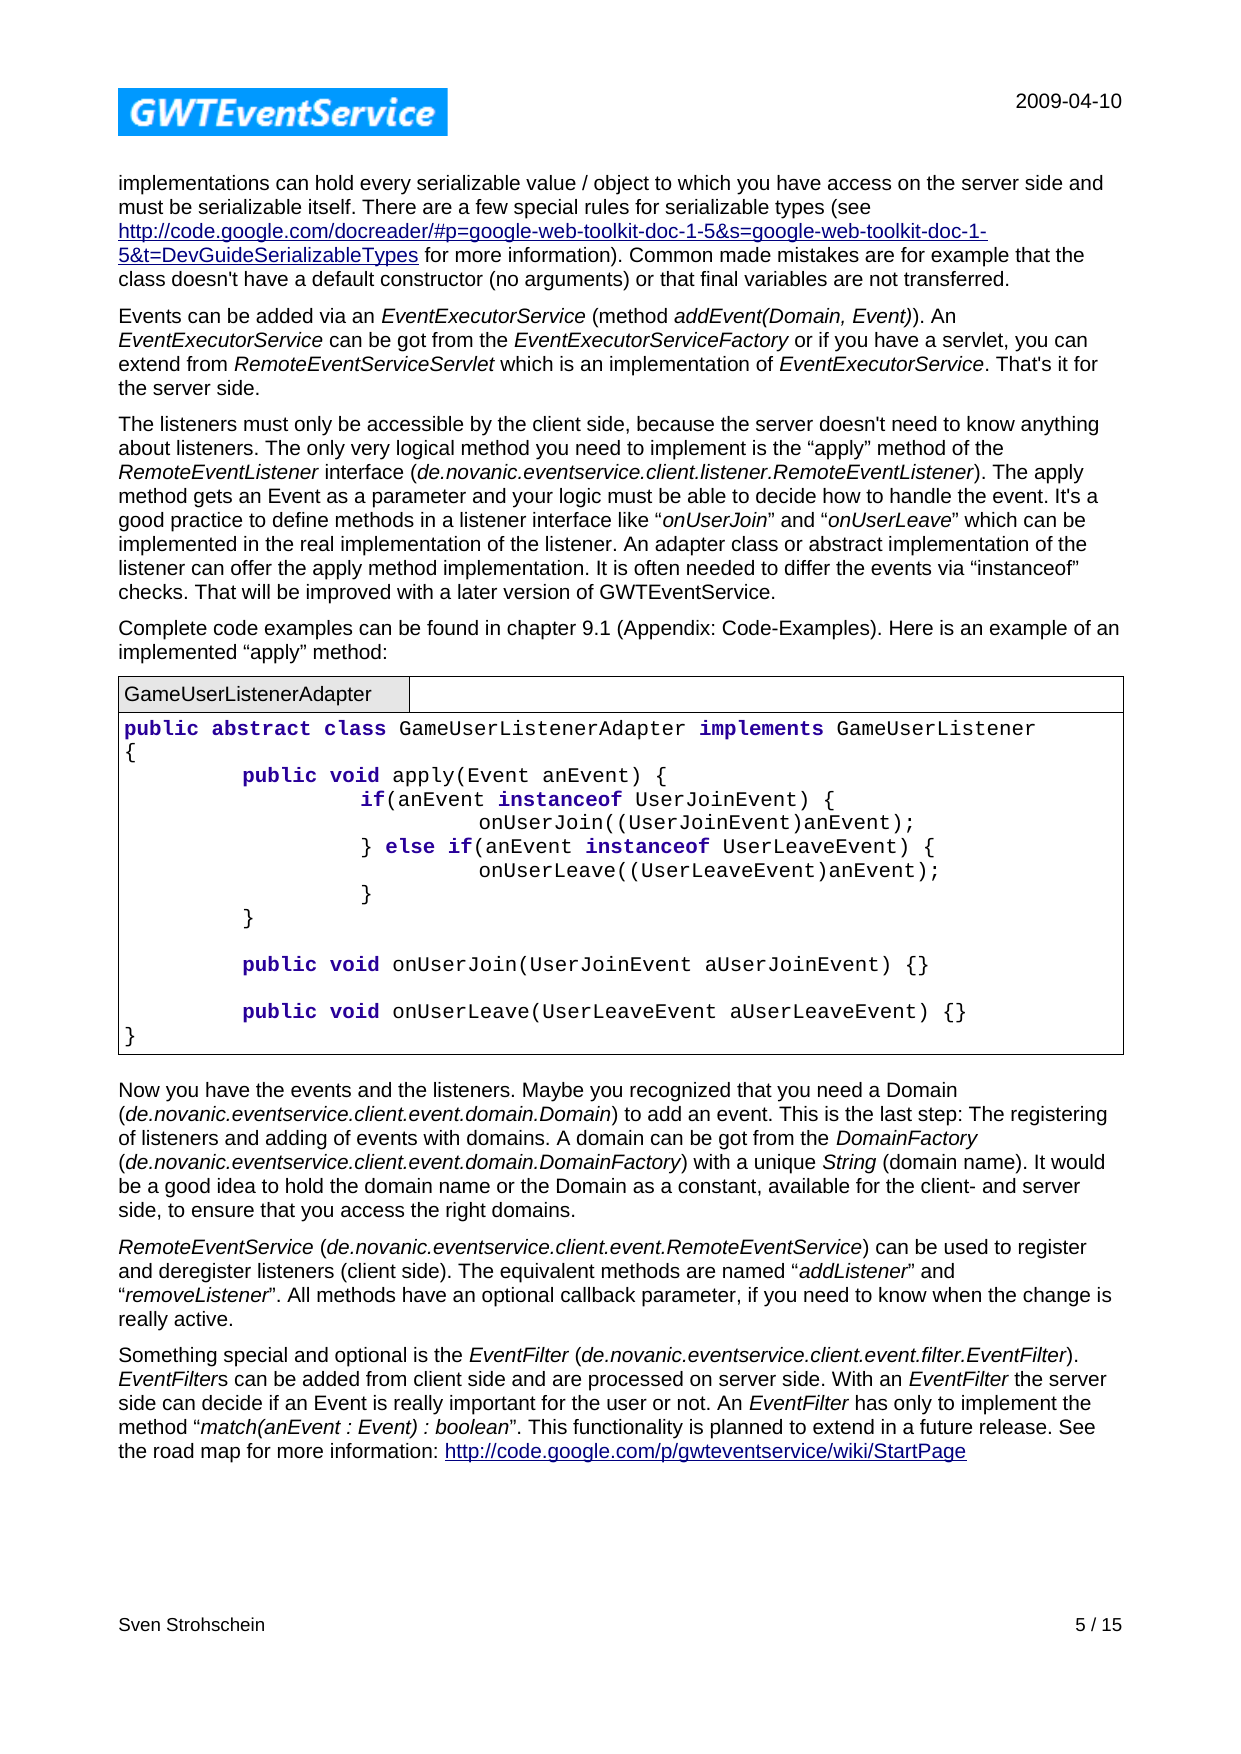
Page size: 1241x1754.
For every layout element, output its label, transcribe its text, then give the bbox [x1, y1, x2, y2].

text Events can be added via an EventExecutorService (method addEvent(Domain, Event)). An EventExecutorService can be got from the EventExecutorServiceFactory or if you have a servlet, you can extend from RemoteEventServiceServlet which is an implementation of EventExecutorService. That's it for the server side. [118, 303, 1122, 399]
table_header [410, 677, 1123, 712]
text implementations can hold every serializable value / object to which you have access on the server side and must be serializable itself. There are a few special rules for serializable types (see http://code.google.com/docreader/#p=google-web-toolkit-doc-1-5&s=google-web-toolkit-doc-1-5&t=DevGuideSerializableTypes for more information). Common made mistakes are for example that the class doesn't have a default constructor (no arguments) or that final variables are not transferred. [118, 171, 1122, 291]
table_header GameUserListenerAdapter [119, 677, 409, 712]
text Complete code examples can be found in chapter 9.1 (Appendix: Code-Examples). Here is an example of an implemented “apply” method: [118, 616, 1122, 664]
text RemoteEventService (de.novanic.eventservice.client.event.RemoteEventService) can be used to register and deregister listeners (client side). The equivalent methods are named “addListener” and “removeListener”. All methods have an optional callback parameter, if you need to know when the change is really active. [118, 1234, 1122, 1330]
text Something special and optional is the EventFilter (de.novanic.eventservice.client.event.filter.EventFilter). EventFilters can be added from client side and are processed on server side. With an EventFilter the server side can decide if an Event is really important for the user or not. An EventFilter has only to implement the method “match(anEvent : Event) : boolean”. This functionality is planned to extend in a future release. See the road map for more information: http://code.google.com/p/gwteventservice/wiki/StartPage [118, 1343, 1122, 1463]
picture [118, 88, 448, 136]
text Now you have the events and the listeners. Maybe you recognized that you need a Domain (de.novanic.eventservice.client.event.domain.Domain) to add an event. This is the last step: The registering of listeners and adding of events with domains. A domain can be got from the DomainFactory (de.novanic.eventservice.client.event.domain.DomainFactory) with a unique String (domain name). It would be a good idea to hold the domain name or the Domain as a constant, available for the client- and server side, to ensure that you access the right domains. [118, 1078, 1122, 1222]
text The listeners must only be accessible by the client side, because the server doesn't need to know anything about listeners. The only very logical method you need to implement is the “apply” method of the RemoteEventListener interface (de.novanic.eventservice.client.listener.RemoteEventListener). The apply method gets an Event as a parameter and your logic must be able to decide how to handle the event. It's a good practice to define methods in a listener interface like “onUserJoin” and “onUserLeave” which can be implemented in the real implementation of the listener. An adapter class or abstract implementation of the listener can offer the apply method implementation. It is often needed to differ the events via “instanceof” checks. That will be improved with a later version of GWTEventService. [118, 412, 1122, 603]
table_cell public abstract class GameUserListenerAdapter implements GameUserListener { public void apply(Event anEvent) { if(anEvent instanceof UserJoinEvent) { onUserJoin((UserJoinEvent)anEvent); } else if(anEvent instanceof UserLeaveEvent) { onUserLeave((UserLeaveEvent)anEvent); } } public void onUserJoin(UserJoinEvent aUserJoinEvent) {} public void onUserLeave(UserLeaveEvent aUserLeaveEvent) {} } [119, 713, 1123, 1054]
